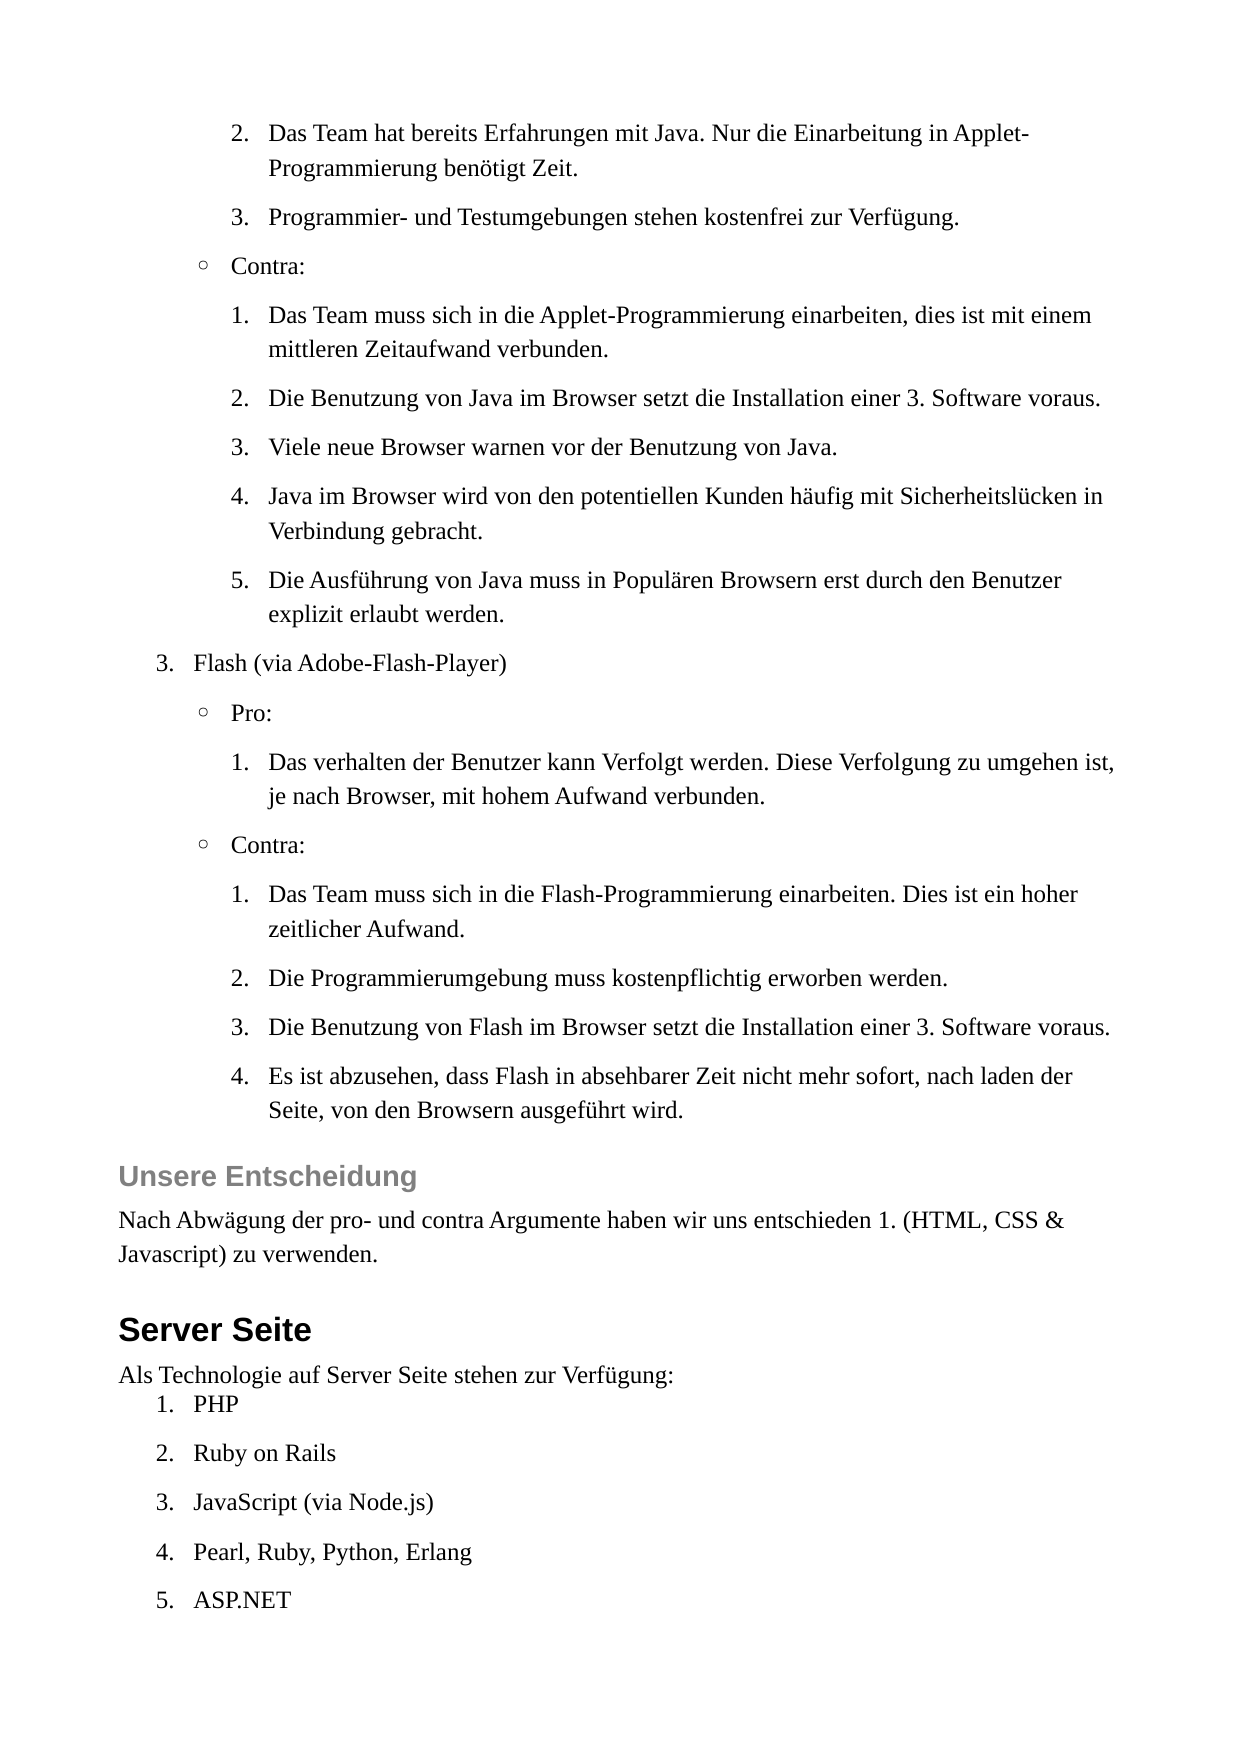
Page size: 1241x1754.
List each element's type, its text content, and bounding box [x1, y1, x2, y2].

list Es ist abzusehen, dass Flash in absehbarer Zeit nicht mehr sofort, nach laden der Seite, von den Browsern ausgeführt wird. [231, 1061, 1122, 1124]
list Das verhalten der Benutzer kann Verfolgt werden. Diese Verfolgung zu umgehen ist, je nach Browser, mit hohem Aufwand verbunden. [231, 747, 1122, 810]
subtitle Unsere Entscheidung [118, 1159, 1122, 1193]
list Das Team hat bereits Erfahrungen mit Java. Nur die Einarbeitung in Applet-Programmierung benötigt Zeit. [231, 118, 1122, 181]
list Das Team muss sich in die Applet-Programmierung einarbeiten, dies ist mit einem mittleren Zeitaufwand verbunden. [231, 300, 1122, 363]
list ASP.NET [156, 1586, 1122, 1614]
list JavaScript (via Node.js) [156, 1487, 1122, 1516]
list Die Programmierumgebung muss kostenpflichtig erworben werden. [231, 963, 1122, 992]
list Die Benutzung von Flash im Browser setzt die Installation einer 3. Software voraus. [231, 1012, 1122, 1041]
list PHP [156, 1389, 1122, 1418]
list Pearl, Ruby, Python, Erlang [156, 1537, 1122, 1565]
list Contra: [193, 251, 1122, 279]
list Ruby on Rails [156, 1438, 1122, 1467]
list Flash (via Adobe-Flash-Player) [156, 648, 1122, 677]
list Java im Browser wird von den potentiellen Kunden häufig mit Sicherheitslücken in Verbindung gebracht. [231, 481, 1122, 545]
list Viele neue Browser warnen vor der Benutzung von Java. [231, 432, 1122, 461]
list Contra: [193, 830, 1122, 859]
list Die Benutzung von Java im Browser setzt die Installation einer 3. Software voraus. [231, 383, 1122, 412]
list Programmier- und Testumgebungen stehen kostenfrei zur Verfügung. [231, 202, 1122, 230]
text Als Technologie auf Server Seite stehen zur Verfügung: [118, 1361, 1122, 1389]
list Pro: [193, 698, 1122, 726]
list Die Ausführung von Java muss in Populären Browsern erst durch den Benutzer explizit erlaubt werden. [231, 565, 1122, 628]
subtitle Server Seite [118, 1309, 1122, 1348]
text Nach Abwägung der pro- und contra Argumente haben wir uns entschieden 1. (HTML, CSS & Javascript) zu verwenden. [118, 1205, 1122, 1268]
list Das Team muss sich in die Flash-Programmierung einarbeiten. Dies ist ein hoher zeitlicher Aufwand. [231, 879, 1122, 942]
